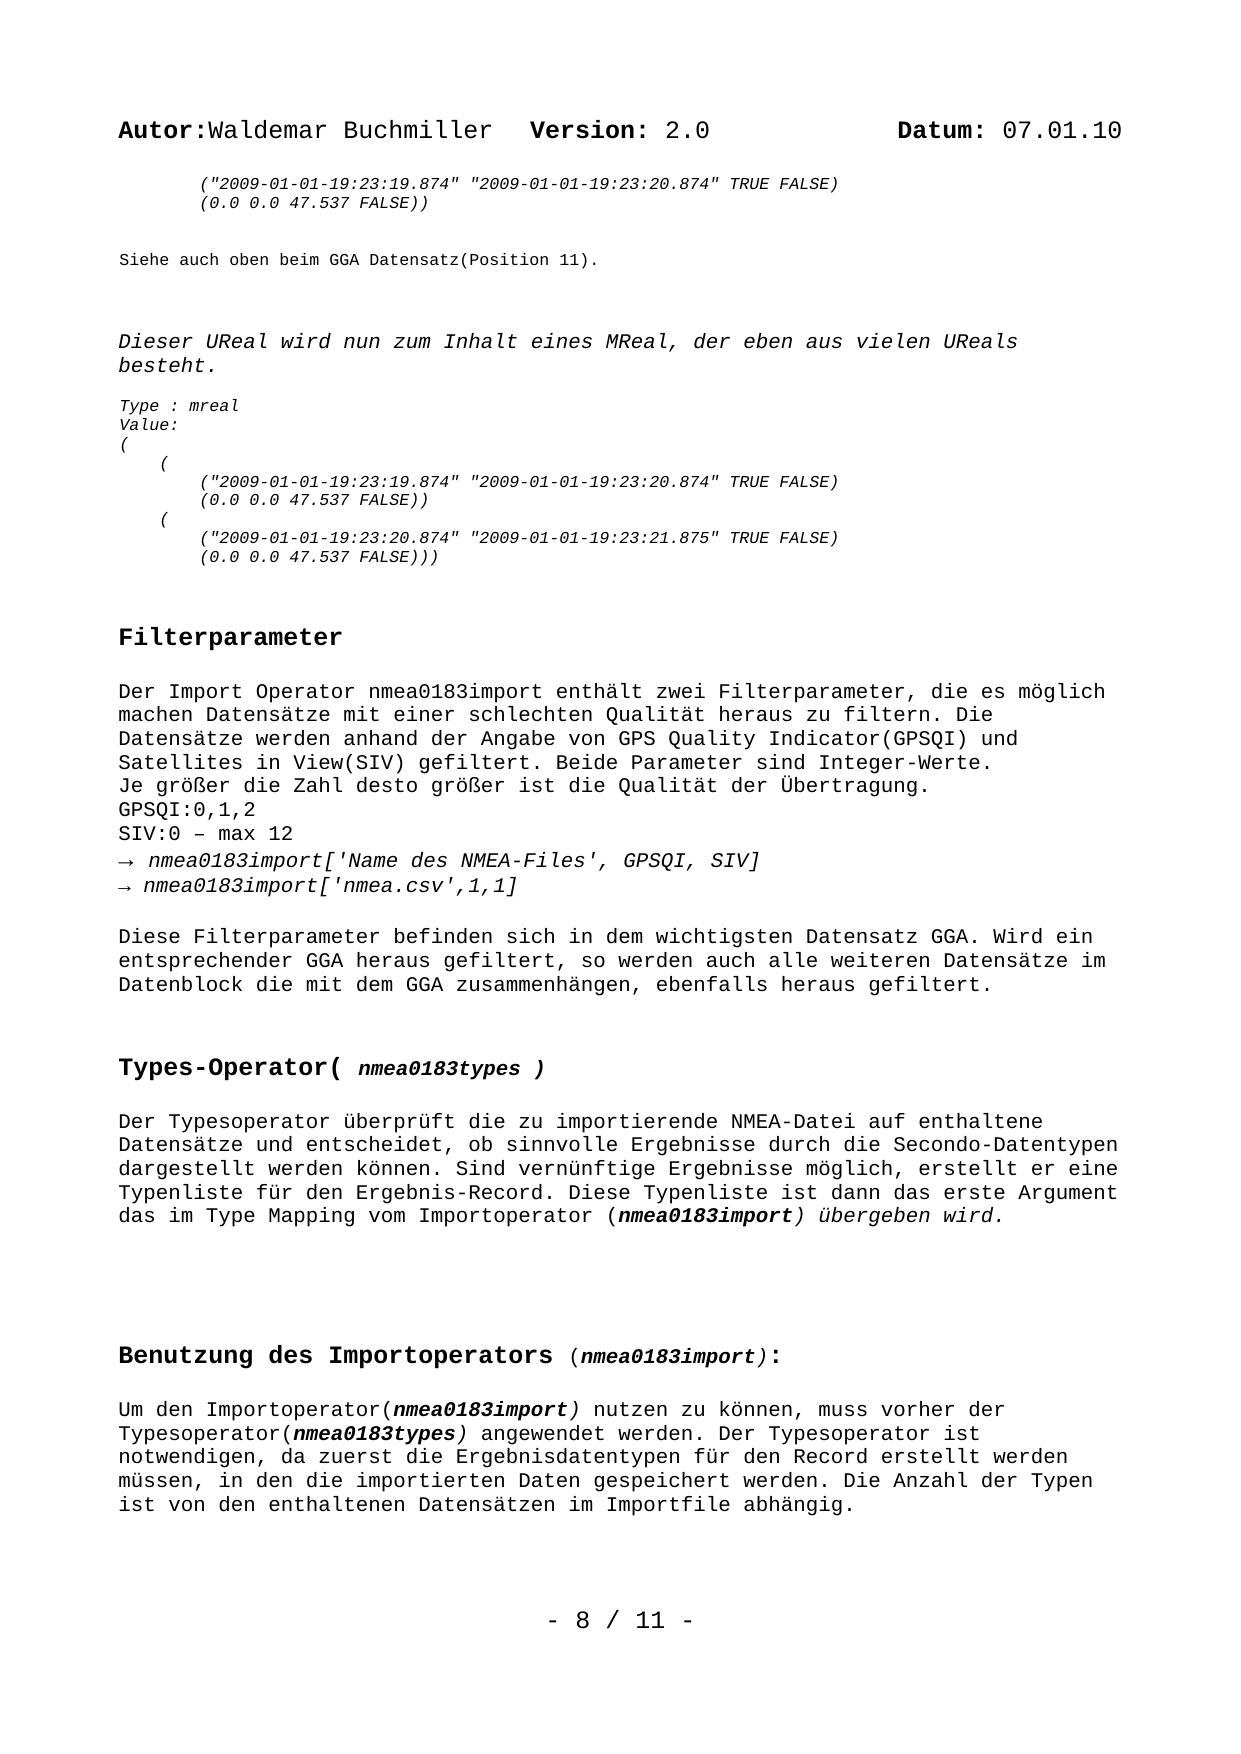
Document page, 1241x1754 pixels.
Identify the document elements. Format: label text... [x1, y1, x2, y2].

text Value: [119, 417, 1122, 435]
text Dieser UReal wird nun zum Inhalt eines MReal, der eben aus vielen UReals besteht. [118, 332, 1122, 379]
text dargestellt werden können. Sind vernünftige Ergebnisse möglich, erstellt er eine Typenliste für den Ergebnis-Record. Diese Typenliste ist dann das erste Argument das im Type Mapping vom Importoperator (nmea0183import) übergeben wird. [118, 1158, 1122, 1229]
text ( [119, 454, 1122, 473]
text Benutzung des Importoperators (nmea0183import): [118, 1342, 1122, 1371]
text ("2009-01-01-19:23:19.874" "2009-01-01-19:23:20.874" TRUE FALSE) [119, 176, 1122, 195]
text GPSQI:0,1,2 [118, 799, 1122, 823]
text → nmea0183import['nmea.csv',1,1] [118, 874, 1122, 898]
text ( [119, 511, 1122, 530]
text (0.0 0.0 47.537 FALSE)) [119, 195, 1122, 214]
text ( [119, 435, 1122, 454]
text Types-Operator( nmea0183types ) [118, 1054, 1122, 1082]
text Der Import Operator nmea0183import enthält zwei Filterparameter, die es möglich machen Datensätze mit einer schlechten Qualität heraus zu filtern. Die Datensätze werden anhand der Angabe von GPS Quality Indicator(GPSQI) und Satellites in View(SIV) gefiltert. Beide Parameter sind Integer-Werte. [118, 681, 1122, 775]
text Der Typesoperator überprüft die zu importierende NMEA-Datei auf enthaltene Datensätze und entscheidet, ob sinnvolle Ergebnisse durch die Secondo-Datentypen [118, 1111, 1122, 1158]
text Filterparameter [118, 624, 1122, 652]
text Um den Importoperator(nmea0183import) nutzen zu können, muss vorher der Typesoperator(nmea0183types) angewendet werden. Der Typesoperator ist notwendigen, da zuerst die Ergebnisdatentypen für den Record erstellt werden müssen, in den die importierten Daten gespeichert werden. Die Anzahl der Typen ist von den enthaltenen Datensätzen im Importfile abhängig. [118, 1399, 1122, 1517]
text ("2009-01-01-19:23:19.874" "2009-01-01-19:23:20.874" TRUE FALSE) [119, 473, 1122, 492]
text Diese Filterparameter befinden sich in dem wichtigsten Datensatz GGA. Wird ein entsprechender GGA heraus gefiltert, so werden auch alle weiteren Datensätze im Datenblock die mit dem GGA zusammenhängen, ebenfalls heraus gefiltert. [118, 927, 1122, 997]
text ("2009-01-01-19:23:20.874" "2009-01-01-19:23:21.875" TRUE FALSE) [119, 530, 1122, 548]
text (0.0 0.0 47.537 FALSE)) [119, 492, 1122, 511]
text → nmea0183import['Name des NMEA-Files', GPSQI, SIV] [118, 846, 1122, 874]
text (0.0 0.0 47.537 FALSE))) [119, 548, 1122, 567]
text Siehe auch oben beim GGA Datensatz(Position 11). [119, 251, 1122, 270]
text SIV:0 – max 12 [118, 823, 1122, 846]
text Type : mreal [119, 398, 1122, 417]
text Je größer die Zahl desto größer ist die Qualität der Übertragung. [118, 775, 1122, 799]
